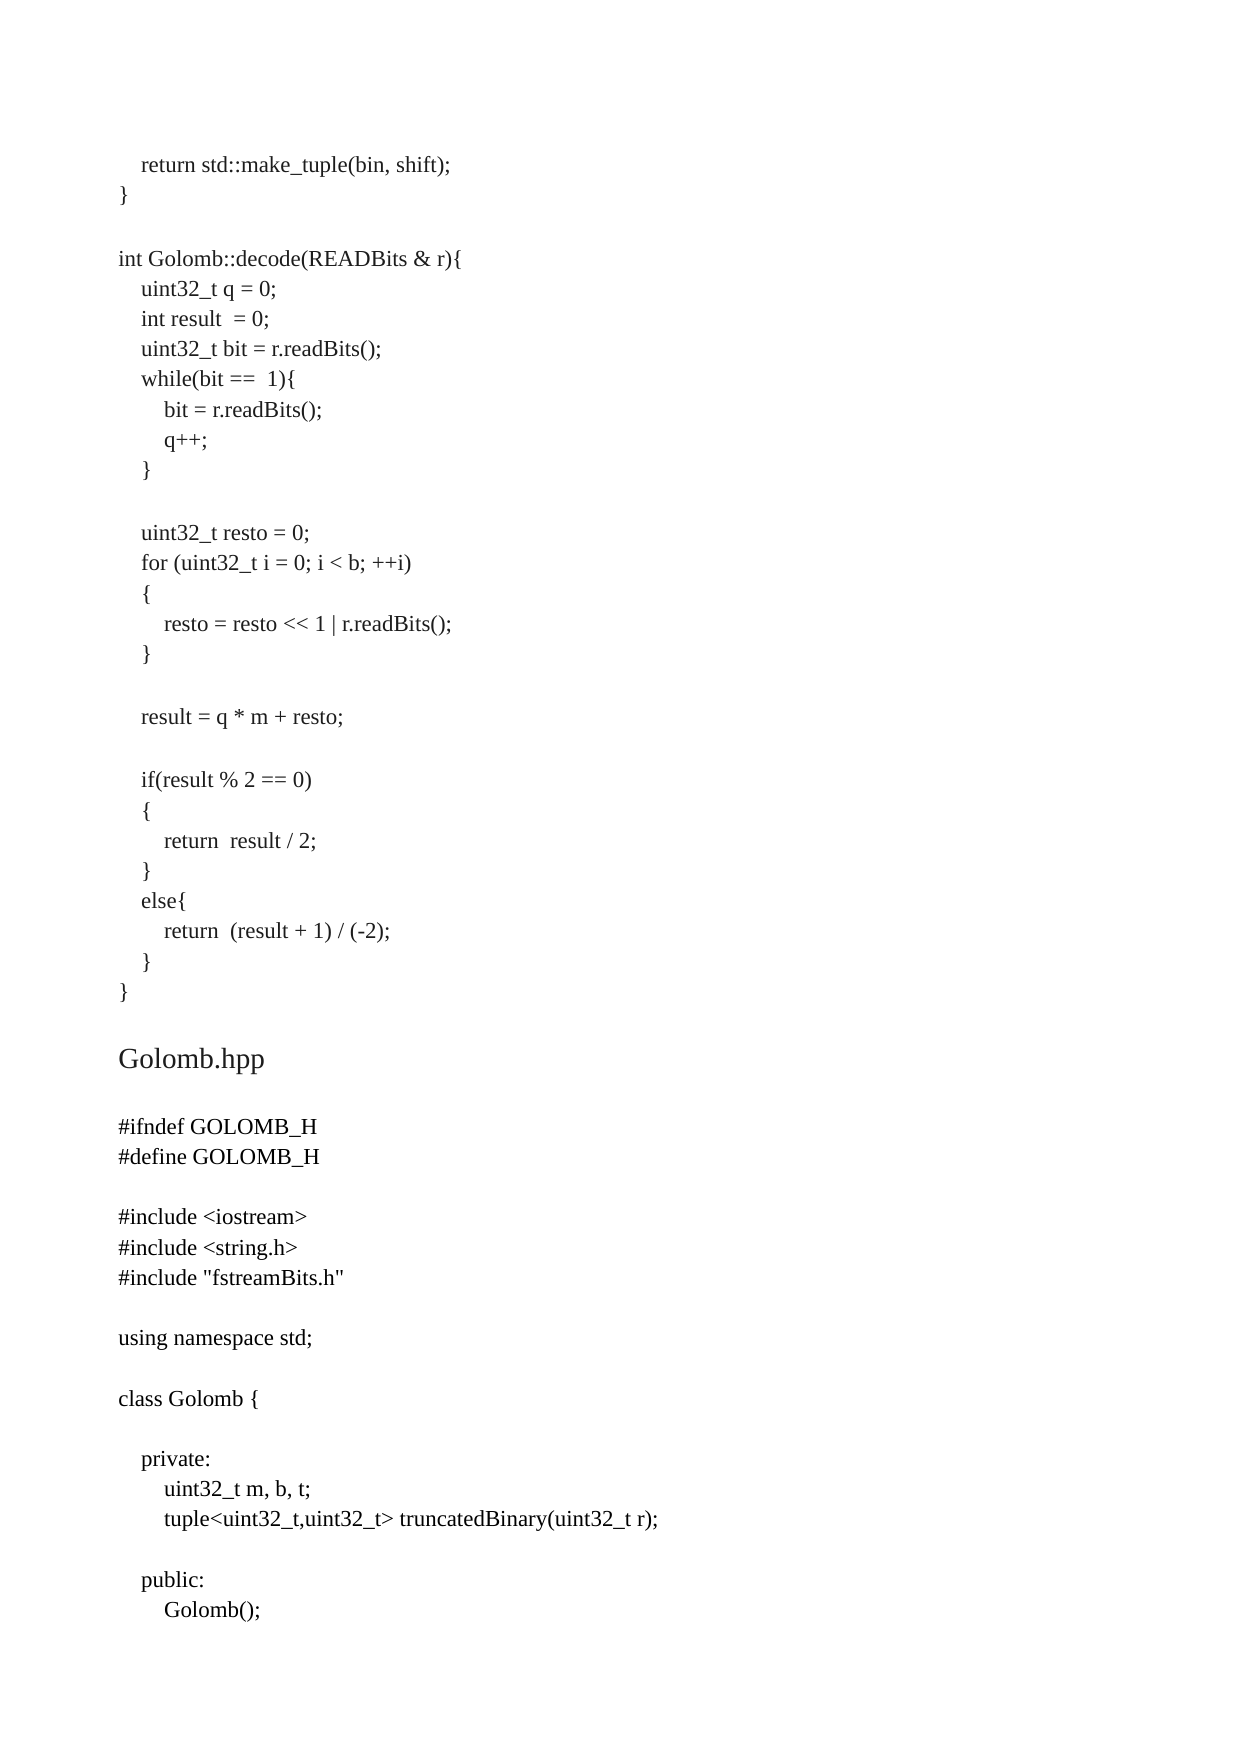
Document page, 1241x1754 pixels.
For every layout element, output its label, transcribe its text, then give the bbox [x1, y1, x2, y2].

text Golomb.hpp [118, 1041, 1122, 1075]
text return result / 2; [118, 827, 1122, 853]
text #ifndef GOLOMB_H [118, 1113, 1122, 1139]
text resto = resto << 1 | r.readBits(); [118, 610, 1122, 636]
text } [118, 857, 1122, 883]
text { [118, 797, 1122, 823]
text #include <iostream> [118, 1203, 1122, 1230]
text } [118, 181, 1122, 208]
text for (uint32_t i = 0; i < b; ++i) [118, 549, 1122, 576]
text public: [118, 1566, 1122, 1592]
text class Golomb { [118, 1385, 1122, 1411]
text private: [118, 1445, 1122, 1471]
text } [118, 640, 1122, 666]
text else{ [118, 887, 1122, 914]
text using namespace std; [118, 1324, 1122, 1351]
text uint32_t m, b, t; [118, 1475, 1122, 1502]
text #define GOLOMB_H [118, 1143, 1122, 1169]
text uint32_t resto = 0; [118, 519, 1122, 546]
text if(result % 2 == 0) [118, 767, 1122, 793]
text #include <string.h> [118, 1234, 1122, 1260]
text { [118, 580, 1122, 606]
text int result = 0; [118, 305, 1122, 331]
text result = q * m + resto; [118, 703, 1122, 730]
text int Golomb::decode(READBits & r){ [118, 244, 1122, 271]
text while(bit == 1){ [118, 365, 1122, 392]
text #include "fstreamBits.h" [118, 1264, 1122, 1290]
text return std::make_tuple(bin, shift); [118, 151, 1122, 177]
text q++; [118, 426, 1122, 452]
text Golomb(); [118, 1596, 1122, 1622]
text } [118, 948, 1122, 974]
text } [118, 978, 1122, 1004]
text tuple<uint32_t,uint32_t> truncatedBinary(uint32_t r); [118, 1506, 1122, 1532]
text } [118, 456, 1122, 482]
text uint32_t q = 0; [118, 275, 1122, 301]
text uint32_t bit = r.readBits(); [118, 335, 1122, 362]
text return (result + 1) / (-2); [118, 918, 1122, 944]
text bit = r.readBits(); [118, 396, 1122, 422]
